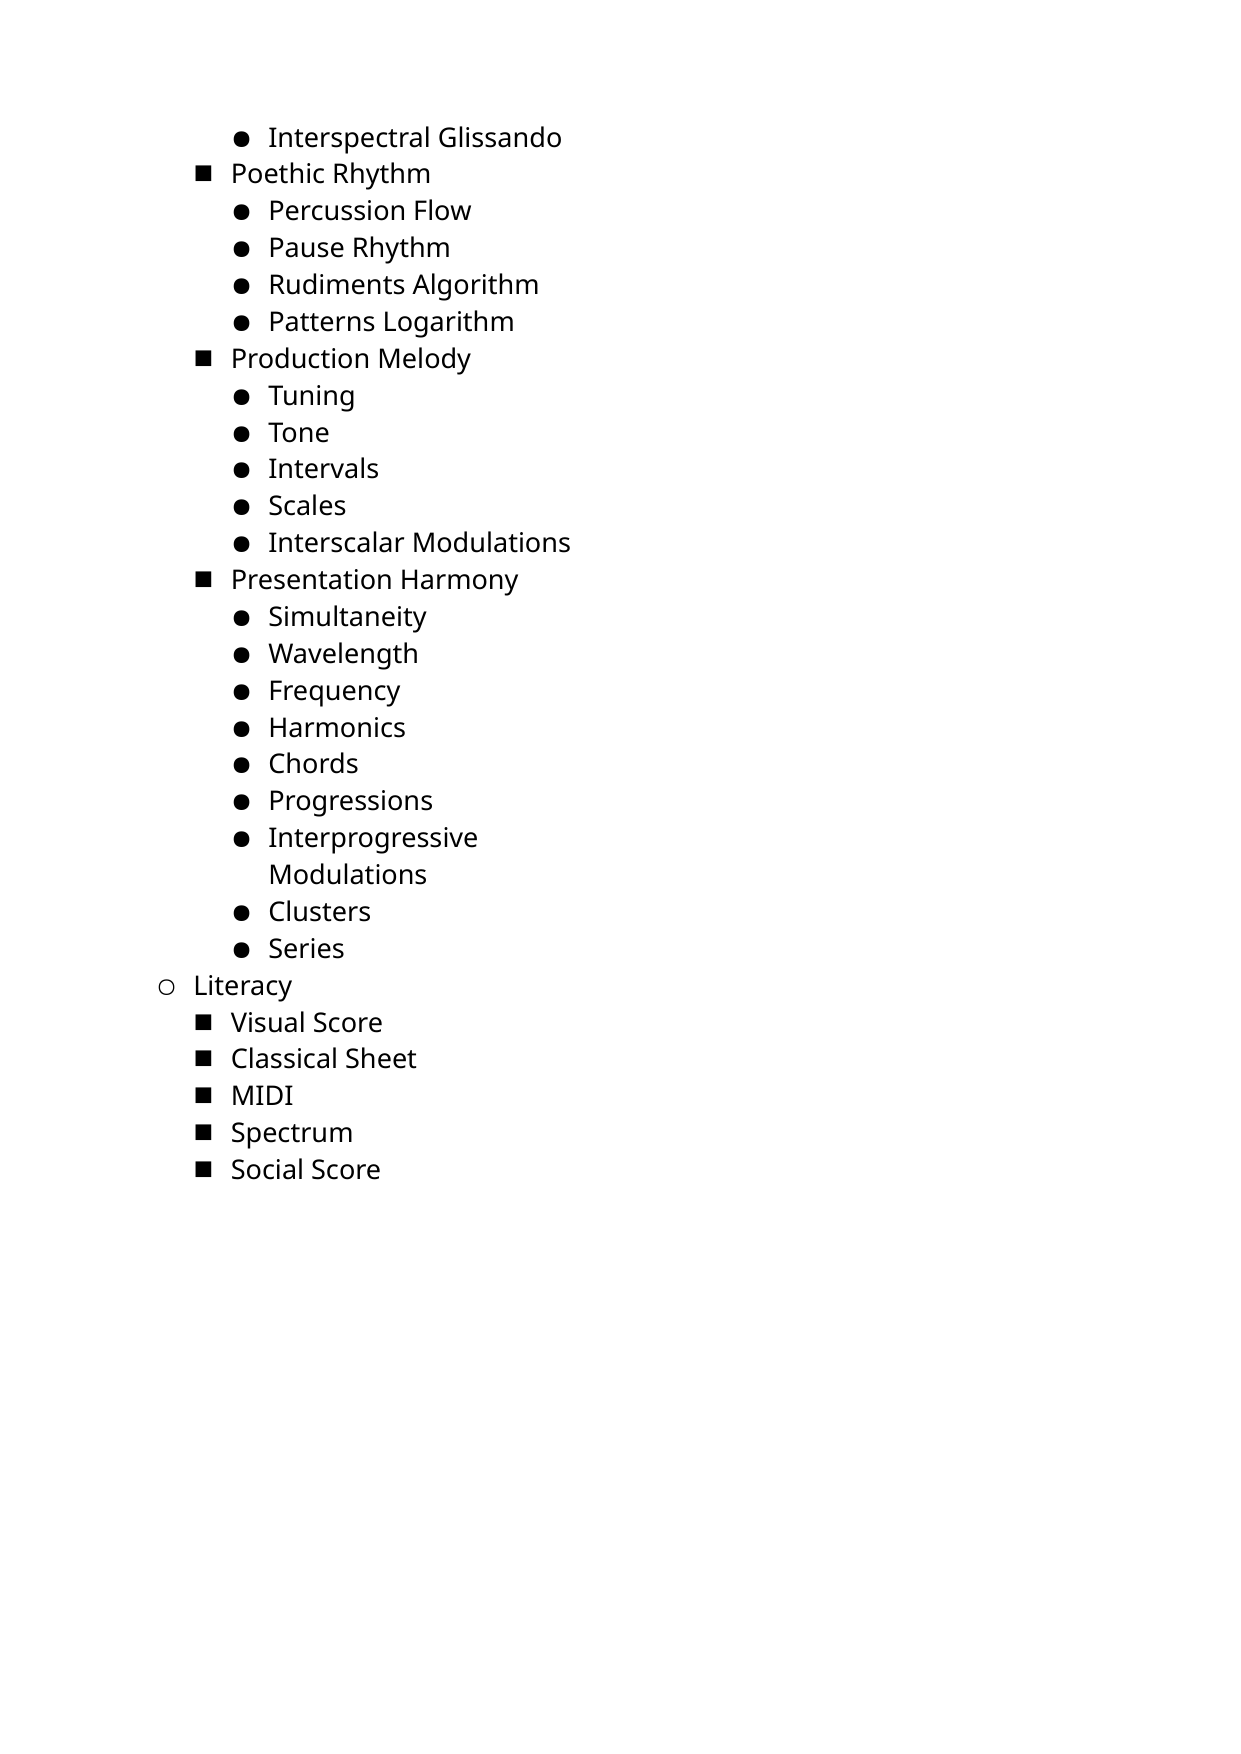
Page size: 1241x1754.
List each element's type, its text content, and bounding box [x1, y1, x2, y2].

list Clusters [231, 892, 620, 929]
list Tone [231, 413, 620, 450]
list Harmonics [231, 708, 620, 745]
list Interscalar Modulations [231, 524, 620, 561]
list Series [231, 929, 620, 966]
list Interspectral Glissando [231, 118, 620, 155]
list Simultaneity [231, 597, 620, 634]
list Classical Sheet [193, 1040, 620, 1077]
list Visual Score [193, 1003, 620, 1040]
list Frequency [231, 671, 620, 708]
list Percussion Flow [231, 192, 620, 229]
list Presentation Harmony [193, 561, 620, 597]
list Pause Rhythm [231, 229, 620, 266]
list Poethic Rhythm [193, 155, 620, 192]
list Tuning [231, 376, 620, 413]
list Production Melody [193, 339, 620, 376]
list Intervals [231, 450, 620, 487]
list Scales [231, 487, 620, 524]
list Progressions [231, 782, 620, 819]
list Interprogressive Modulations [231, 819, 620, 892]
list Spectrum [193, 1114, 620, 1151]
list Literacy [156, 966, 620, 1003]
list Social Score [193, 1151, 620, 1187]
list Wavelength [231, 634, 620, 671]
list Patterns Logarithm [231, 302, 620, 339]
list Rudiments Algorithm [231, 266, 620, 302]
list Chords [231, 745, 620, 782]
list MIDI [193, 1077, 620, 1114]
